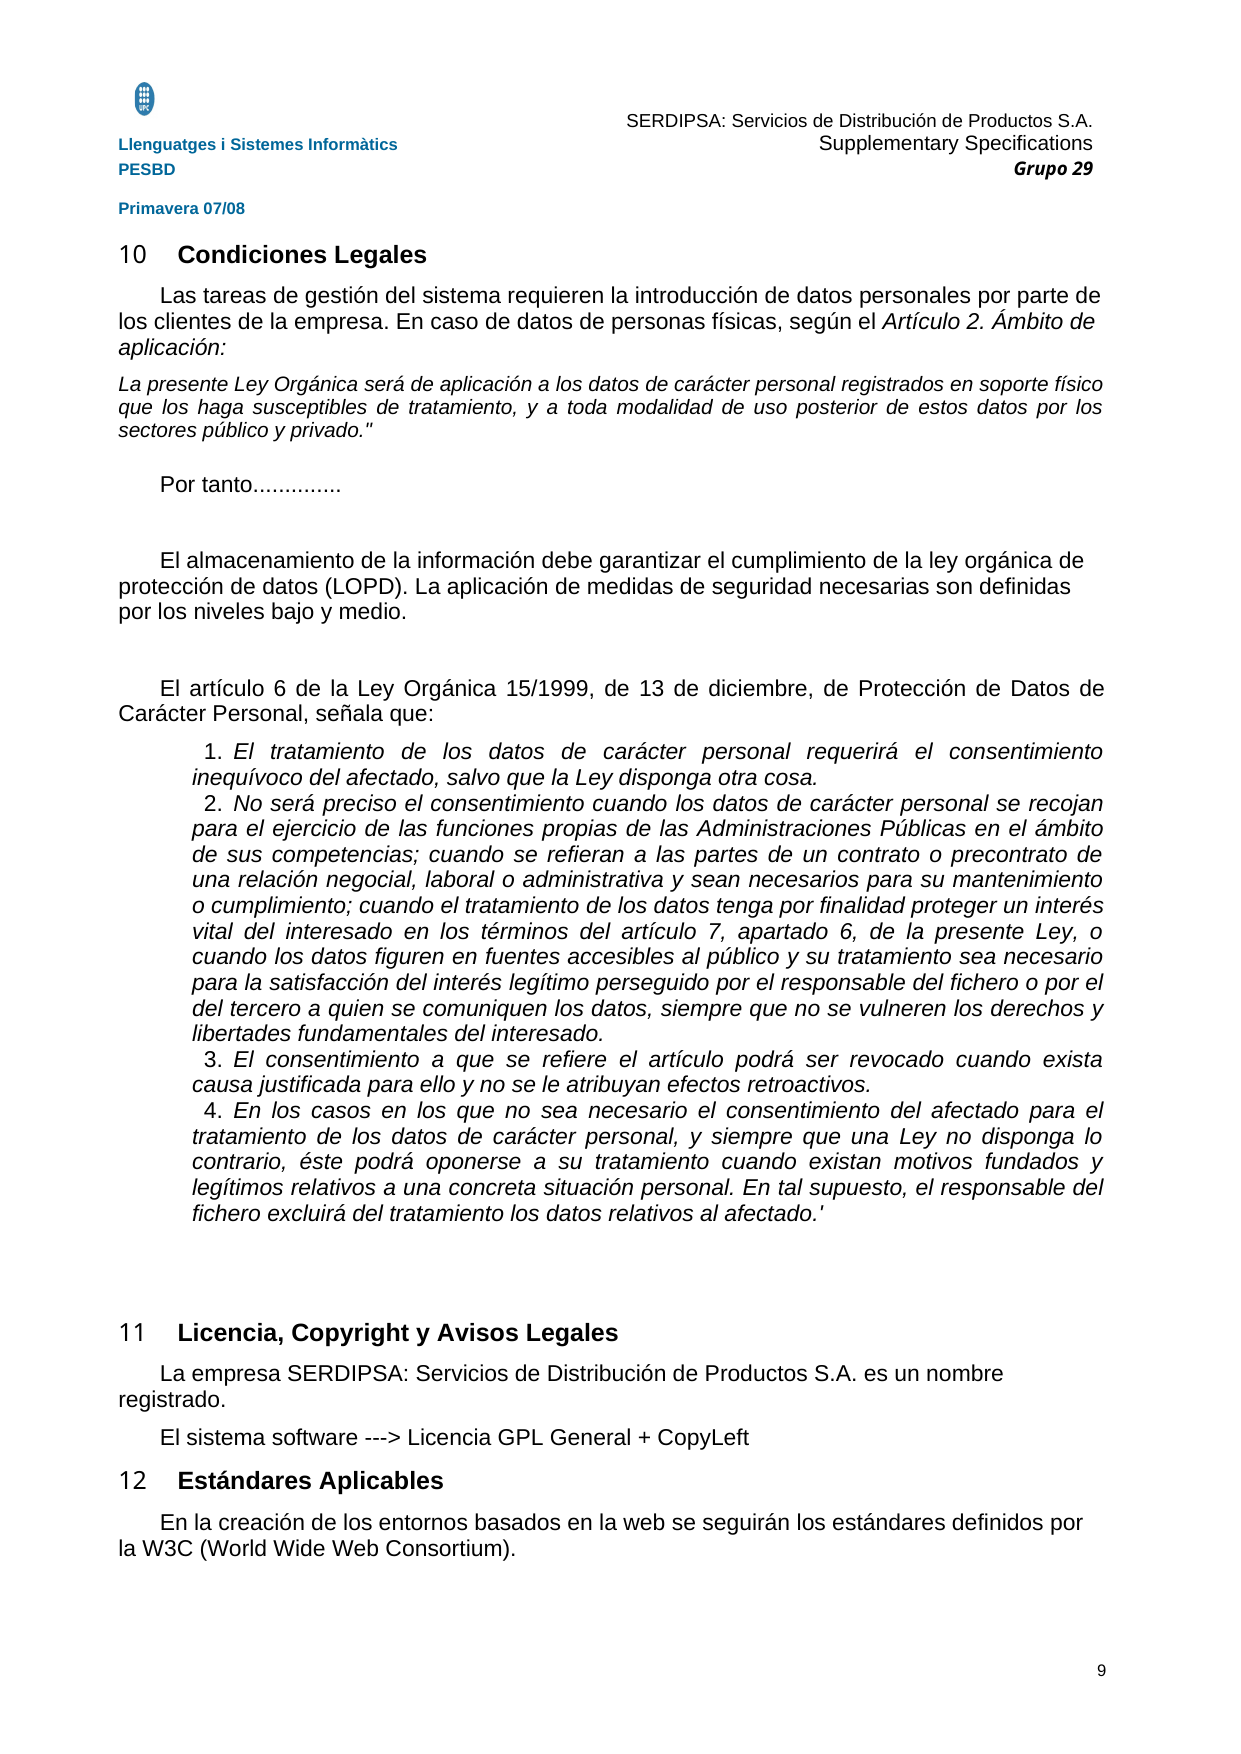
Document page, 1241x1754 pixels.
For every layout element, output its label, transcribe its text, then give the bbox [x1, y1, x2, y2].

text Las tareas de gestión del sistema requieren la introducción de datos personales por parte de los clientes de la empresa. En caso de datos de personas físicas, según el Artículo 2. Ámbito de aplicación: [118, 283, 1106, 360]
text Por tanto.............. [118, 471, 1106, 497]
text El sistema software ---> Licencia GPL General + CopyLeft [118, 1425, 1106, 1451]
text La presente Ley Orgánica será de aplicación a los datos de carácter personal registrados en soporte físico que los haga susceptibles de tratamiento, y a toda modalidad de uso posterior de estos datos por los sectores público y privado." [118, 372, 1106, 442]
subtitle Estándares Aplicables [118, 1463, 1106, 1497]
list No será preciso el consentimiento cuando los datos de carácter personal se recojan para el ejercicio de las funciones propias de las Administraciones Públicas en el ámbito de sus competencias; cuando se refieran a las partes de un contrato o precontrato de una relación negocial, laboral o administrativa y sean necesarios para su mantenimiento o cumplimiento; cuando el tratamiento de los datos tenga por finalidad proteger un interés vital del interesado en los términos del artículo 7, apartado 6, de la presente Ley, o cuando los datos figuren en fuentes accesibles al público y su tratamiento sea necesario para la satisfacción del interés legítimo perseguido por el responsable del fichero o por el del tercero a quien se comuniquen los datos, siempre que no se vulneren los derechos y libertades fundamentales del interesado. [162, 790, 1106, 1046]
subtitle Condiciones Legales [118, 236, 1106, 270]
text En la creación de los entornos basados en la web se seguirán los estándares definidos por la W3C (World Wide Web Consortium). [118, 1509, 1106, 1561]
list El tratamiento de los datos de carácter personal requerirá el consentimiento inequívoco del afectado, salvo que la Ley disponga otra cosa. [162, 739, 1106, 790]
text La empresa SERDIPSA: Servicios de Distribución de Productos S.A. es un nombre registrado. [118, 1361, 1106, 1412]
text El almacenamiento de la información debe garantizar el cumplimiento de la ley orgánica de protección de datos (LOPD). La aplicación de medidas de seguridad necesarias son definidas por los niveles bajo y medio. [118, 548, 1106, 624]
list El consentimiento a que se refiere el artículo podrá ser revocado cuando exista causa justificada para ello y no se le atribuyan efectos retroactivos. [162, 1046, 1106, 1098]
text El artículo 6 de la Ley Orgánica 15/1999, de 13 de diciembre, de Protección de Datos de Carácter Personal, señala que: [118, 675, 1106, 726]
list En los casos en los que no sea necesario el consentimiento del afectado para el tratamiento de los datos de carácter personal, y siempre que una Ley no disponga lo contrario, éste podrá oponerse a su tratamiento cuando existan motivos fundados y legítimos relativos a una concreta situación personal. En tal supuesto, el responsable del fichero excluirá del tratamiento los datos relativos al afectado.' [162, 1098, 1106, 1226]
subtitle Licencia, Copyright y Avisos Legales [118, 1314, 1106, 1349]
